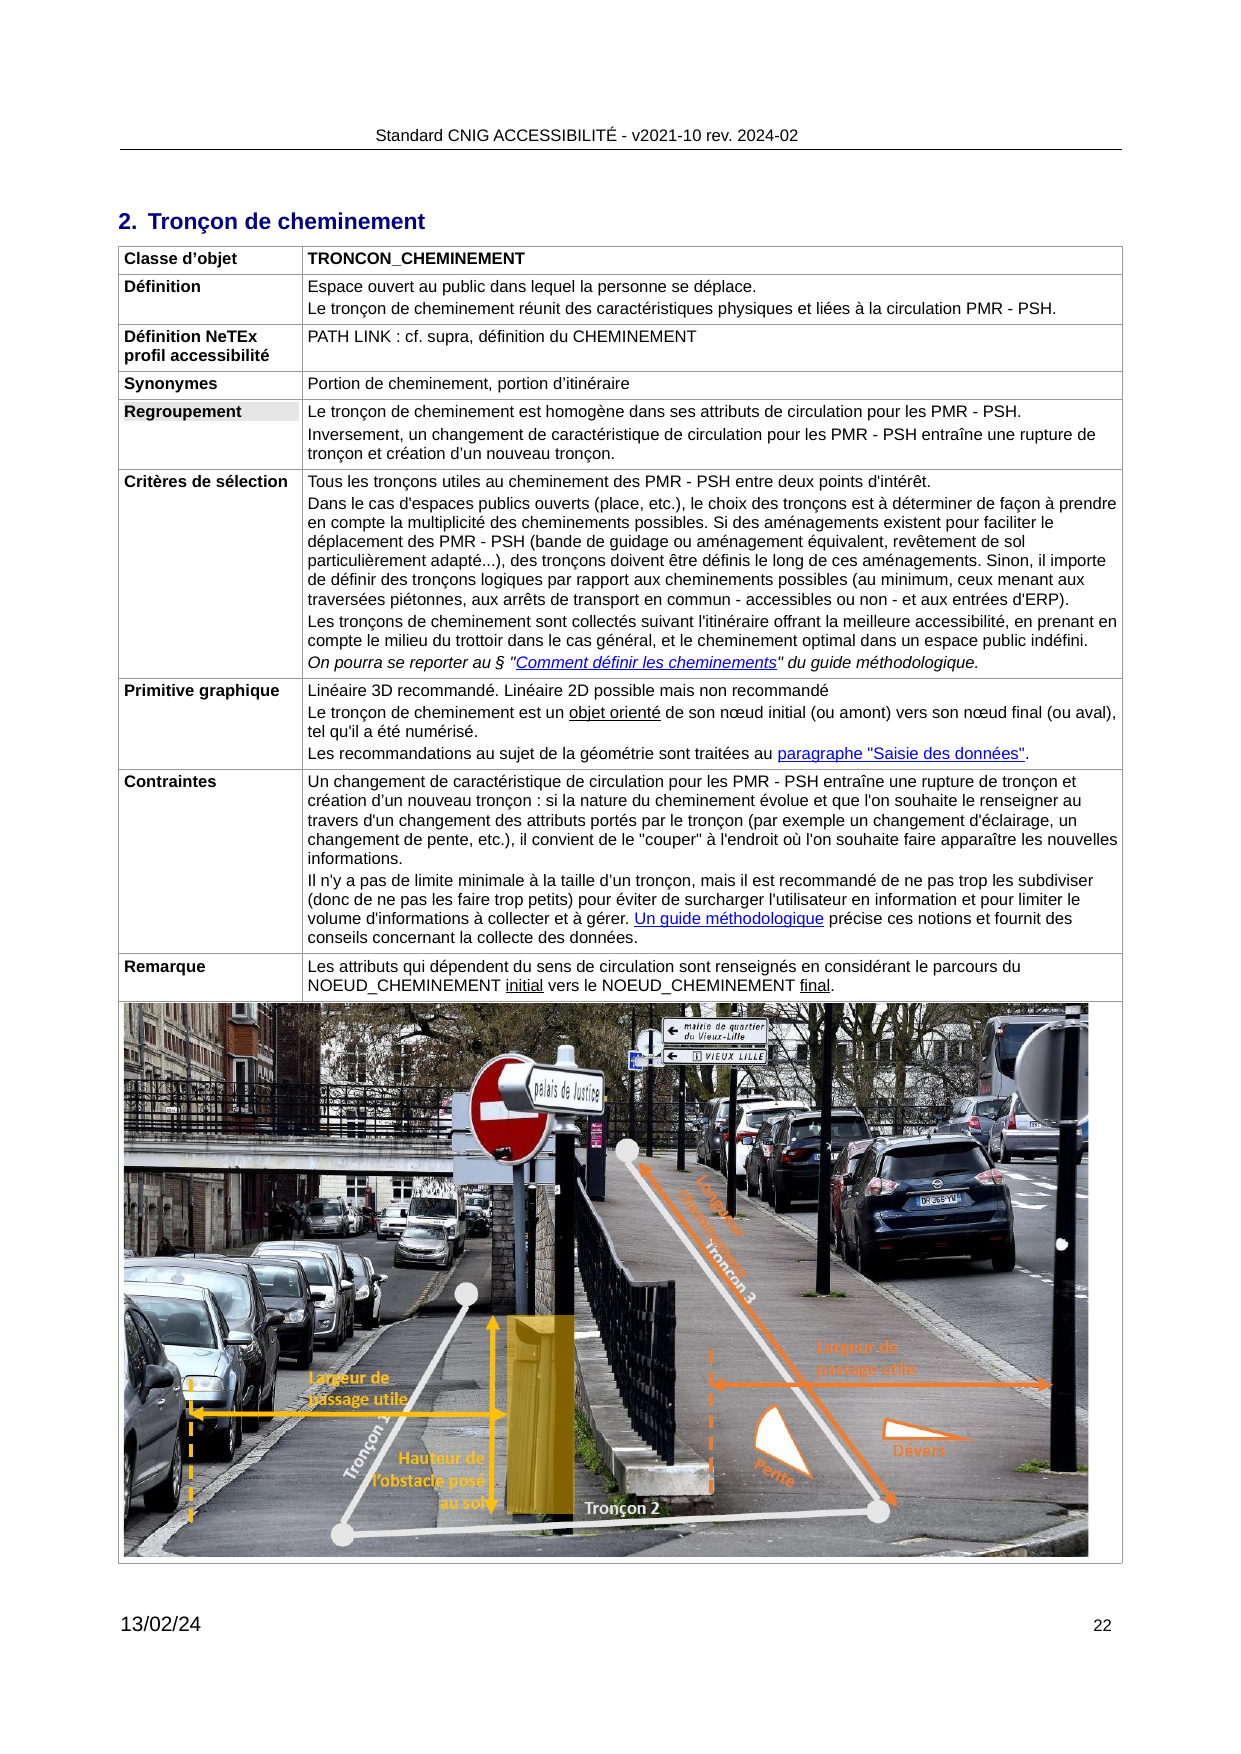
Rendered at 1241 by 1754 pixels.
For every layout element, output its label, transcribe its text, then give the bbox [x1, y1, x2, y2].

table_cell Tous les tronçons utiles au cheminement des PMR - PSH entre deux points d'intérêt. Dans le cas d'espaces publics ouverts (place, etc.), le choix des tronçons est à déterminer de façon à prendre en compte la multiplicité des cheminements possibles. Si des aménagements existent pour faciliter le déplacement des PMR - PSH (bande de guidage ou aménagement équivalent, revêtement de sol particulièrement adapté...), des tronçons doivent être définis le long de ces aménagements. Sinon, il importe de définir des tronçons logiques par rapport aux cheminements possibles (au minimum, ceux menant aux traversées piétonnes, aux arrêts de transport en commun - accessibles ou non - et aux entrées d'ERP). Les tronçons de cheminement sont collectés suivant l'itinéraire offrant la meilleure accessibilité, en prenant en compte le milieu du trottoir dans le cas général, et le cheminement optimal dans un espace public indéfini. On pourra se reporter au § "Comment définir les cheminements" du guide méthodologique. [303, 470, 1122, 678]
table_cell Contraintes [119, 770, 302, 953]
table_cell Les attributs qui dépendent du sens de circulation sont renseignés en considérant le parcours du NOEUD_CHEMINEMENT initial vers le NOEUD_CHEMINEMENT final. [303, 954, 1122, 1001]
table_cell Critères de sélection [119, 470, 302, 678]
picture [123, 1003, 1089, 1557]
table_cell [119, 1002, 1122, 1563]
table_header TRONCON_CHEMINEMENT [303, 247, 1122, 274]
table_cell Un changement de caractéristique de circulation pour les PMR - PSH entraîne une rupture de tronçon et création d’un nouveau tronçon : si la nature du cheminement évolue et que l'on souhaite le renseigner au travers d'un changement des attributs portés par le tronçon (par exemple un changement d'éclairage, un changement de pente, etc.), il convient de le "couper" à l'endroit où l'on souhaite faire apparaître les nouvelles informations. Il n'y a pas de limite minimale à la taille d’un tronçon, mais il est recommandé de ne pas trop les subdiviser (donc de ne pas les faire trop petits) pour éviter de surcharger l'utilisateur en information et pour limiter le volume d'informations à collecter et à gérer. Un guide méthodologique précise ces notions et fournit des conseils concernant la collecte des données. [303, 770, 1122, 953]
table_cell Primitive graphique [119, 679, 302, 769]
table_cell Espace ouvert au public dans lequel la personne se déplace. Le tronçon de cheminement réunit des caractéristiques physiques et liées à la circulation PMR - PSH. [303, 275, 1122, 324]
table_cell PATH LINK : cf. supra, définition du CHEMINEMENT [303, 325, 1122, 371]
table_cell Linéaire 3D recommandé. Linéaire 2D possible mais non recommandé Le tronçon de cheminement est un objet orienté de son nœud initial (ou amont) vers son nœud final (ou aval), tel qu'il a été numérisé. Les recommandations au sujet de la géométrie sont traitées au paragraphe "Saisie des données". [303, 679, 1122, 769]
table_cell Synonymes [119, 372, 302, 399]
table_cell Regroupement [119, 400, 302, 468]
table_cell Définition [119, 275, 302, 324]
table_cell Le tronçon de cheminement est homogène dans ses attributs de circulation pour les PMR - PSH. Inversement, un changement de caractéristique de circulation pour les PMR - PSH entraîne une rupture de tronçon et création d’un nouveau tronçon. [303, 400, 1122, 468]
table_cell Portion de cheminement, portion d’itinéraire [303, 372, 1122, 399]
table_cell Remarque [119, 954, 302, 1001]
table_cell Définition NeTEx profil accessibilité [119, 325, 302, 371]
table_header Classe d’objet [119, 247, 302, 274]
subtitle Tronçon de cheminement [118, 208, 1122, 234]
